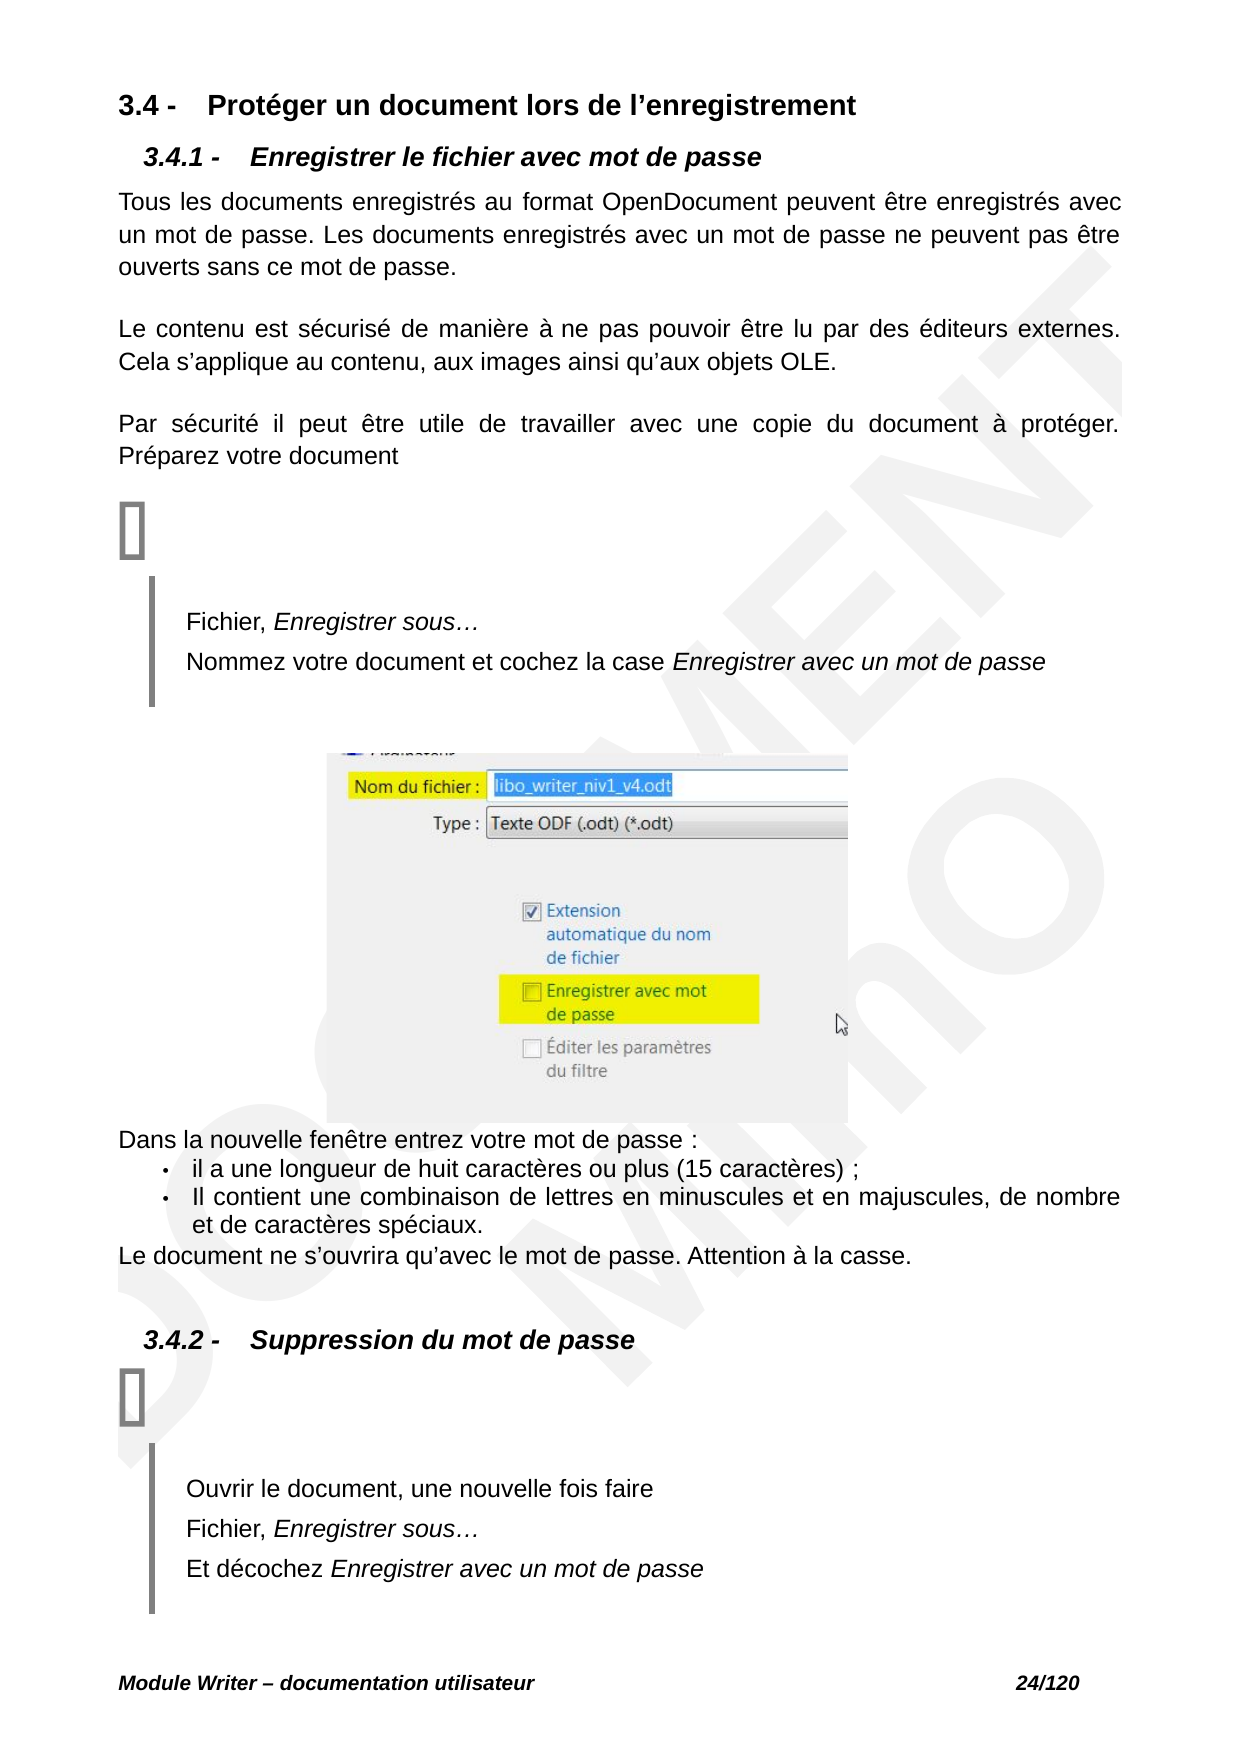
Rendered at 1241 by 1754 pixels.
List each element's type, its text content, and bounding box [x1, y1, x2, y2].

text Par sécurité il peut être utile de travailler avec une copie du document à protéger. Préparez votre document [118, 406, 1122, 471]
text Le contenu est sécurisé de manière à ne pas pouvoir être lu par des éditeurs externes. Cela s’applique au contenu, aux images ainsi qu’aux objets OLE. [118, 312, 1122, 377]
text Tous les documents enregistrés au format OpenDocument peuvent être enregistrés avec un mot de passe. Les documents enregistrés avec un mot de passe ne peuvent pas être ouverts sans ce mot de passe. [118, 185, 1122, 282]
picture [326, 753, 848, 1123]
text 8 [118, 1367, 1122, 1443]
subtitle Protéger un document lors de l’enregistrement [118, 88, 1122, 121]
text Et décochez Enregistrer avec un mot de passe [155, 1524, 1122, 1614]
list Il contient une combinaison de lettres en minuscules et en majuscules, de nombre et de caractères spéciaux. [162, 1183, 1122, 1239]
text Fichier, Enregistrer sous… [155, 576, 1122, 617]
subtitle Enregistrer le fichier avec mot de passe [143, 142, 1122, 172]
text 8 [118, 501, 1122, 576]
text Ouvrir le document, une nouvelle fois faire [155, 1443, 1122, 1483]
text Nommez votre document et cochez la case Enregistrer avec un mot de passe [155, 617, 1122, 707]
text Fichier, Enregistrer sous… [155, 1483, 1122, 1524]
text Le document ne s’ouvrira qu’avec le mot de passe. Attention à la casse. [118, 1239, 1122, 1271]
list il a une longueur de huit caractères ou plus (15 caractères) ; [162, 1155, 1122, 1183]
text Dans la nouvelle fenêtre entrez votre mot de passe : [118, 752, 1122, 1155]
subtitle Suppression du mot de passe [143, 1324, 1122, 1355]
